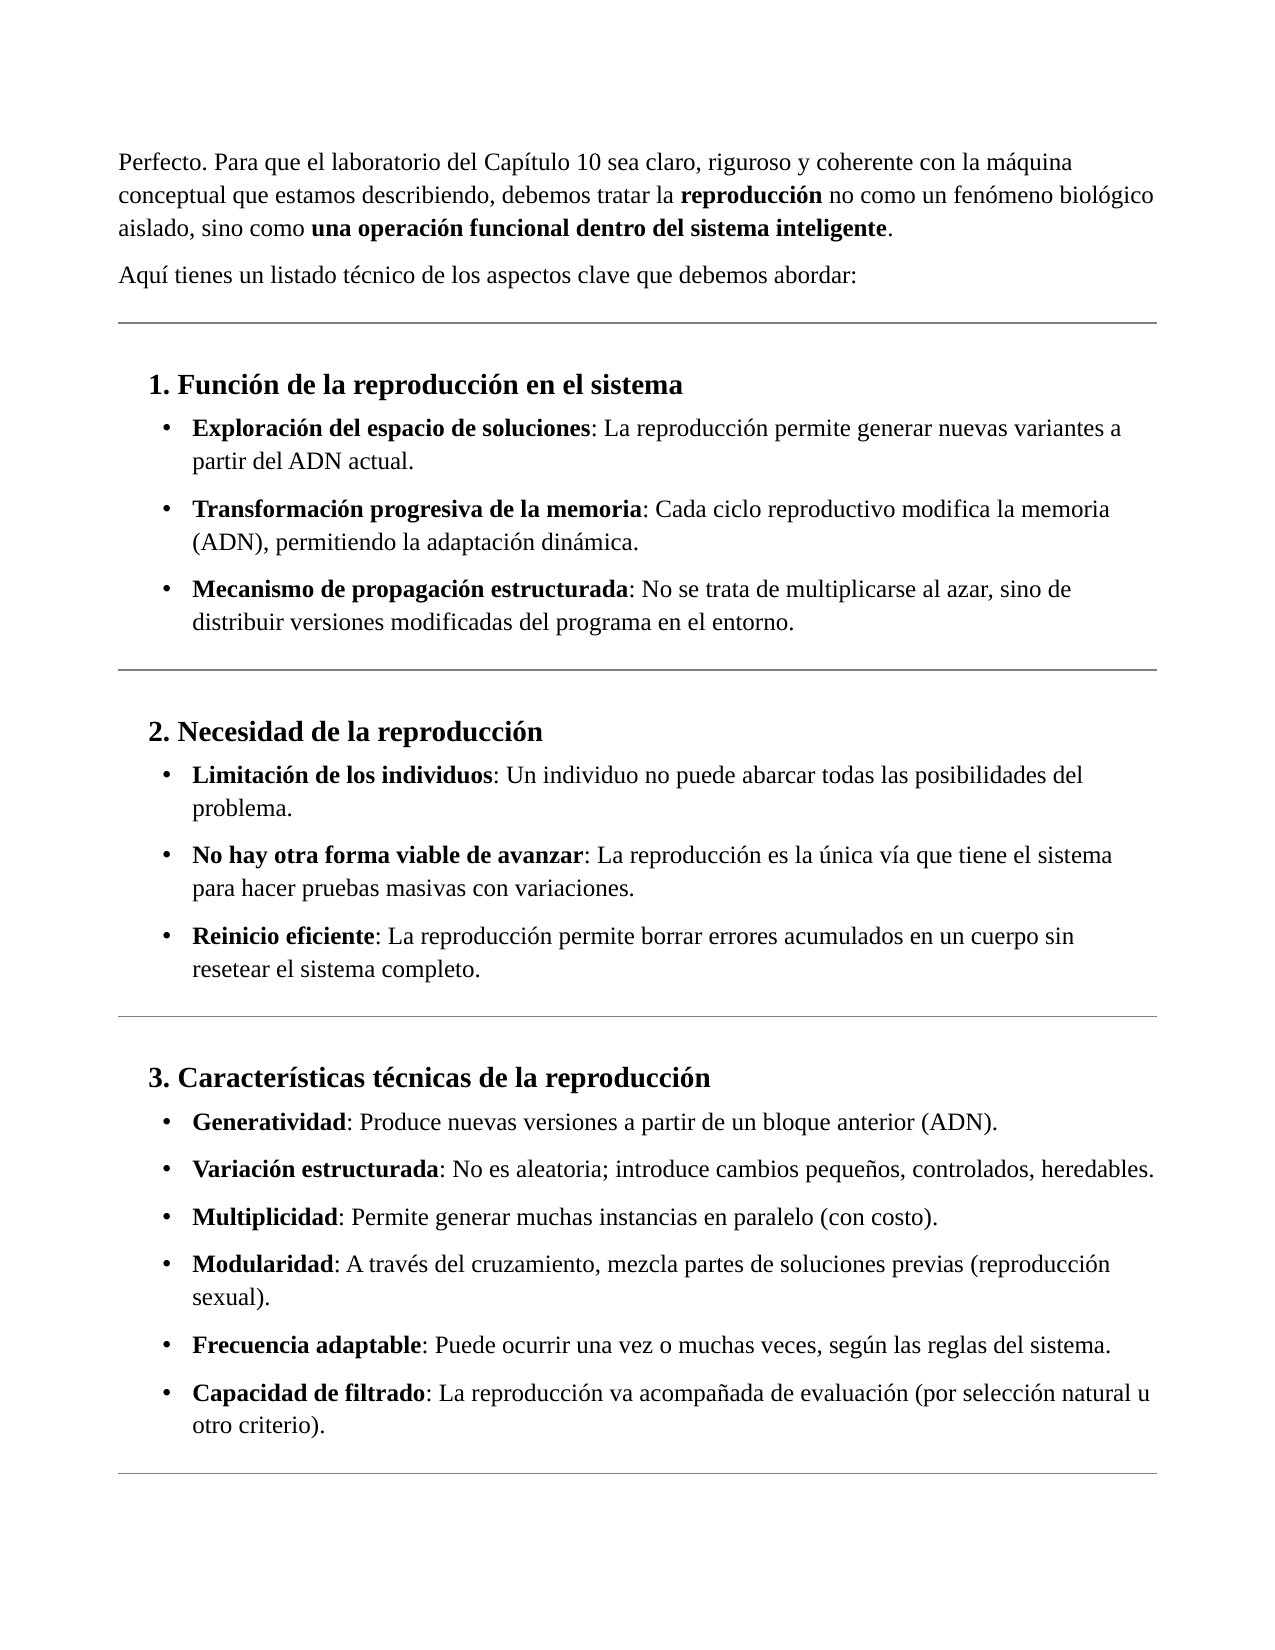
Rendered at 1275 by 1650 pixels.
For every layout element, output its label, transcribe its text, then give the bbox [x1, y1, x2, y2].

list No hay otra forma viable de avanzar: La reproducción es la única vía que tiene el sistema para hacer pruebas masivas con variaciones. [162, 840, 1157, 902]
list Mecanismo de propagación estructurada: No se trata de multiplicarse al azar, sino de distribuir versiones modificadas del programa en el entorno. [162, 574, 1157, 636]
subtitle 🔹 1. Función de la reproducción en el sistema [118, 367, 1157, 401]
list Limitación de los individuos: Un individuo no puede abarcar todas las posibilidades del problema. [162, 760, 1157, 822]
list Reinicio eficiente: La reproducción permite borrar errores acumulados en un cuerpo sin resetear el sistema completo. [162, 921, 1157, 983]
list Generatividad: Produce nuevas versiones a partir de un bloque anterior (ADN). [162, 1107, 1157, 1135]
list Modularidad: A través del cruzamiento, mezcla partes de soluciones previas (reproducción sexual). [162, 1249, 1157, 1311]
text Perfecto. Para que el laboratorio del Capítulo 10 sea claro, riguroso y coherente con la máquina conceptual que estamos describiendo, debemos tratar la reproducción no como un fenómeno biológico aislado, sino como una operación funcional dentro del sistema inteligente. [118, 147, 1157, 242]
list Transformación progresiva de la memoria: Cada ciclo reproductivo modifica la memoria (ADN), permitiendo la adaptación dinámica. [162, 494, 1157, 555]
subtitle 🔹 2. Necesidad de la reproducción [118, 714, 1157, 747]
subtitle 🔹 3. Características técnicas de la reproducción [118, 1061, 1157, 1094]
list Frecuencia adaptable: Puede ocurrir una vez o muchas veces, según las reglas del sistema. [162, 1330, 1157, 1359]
list Exploración del espacio de soluciones: La reproducción permite generar nuevas variantes a partir del ADN actual. [162, 413, 1157, 475]
text Aquí tienes un listado técnico de los aspectos clave que debemos abordar: [118, 261, 1157, 289]
list Variación estructurada: No es aleatoria; introduce cambios pequeños, controlados, heredables. [162, 1154, 1157, 1183]
list Multiplicidad: Permite generar muchas instancias en paralelo (con costo). [162, 1202, 1157, 1231]
list Capacidad de filtrado: La reproducción va acompañada de evaluación (por selección natural u otro criterio). [162, 1378, 1157, 1439]
